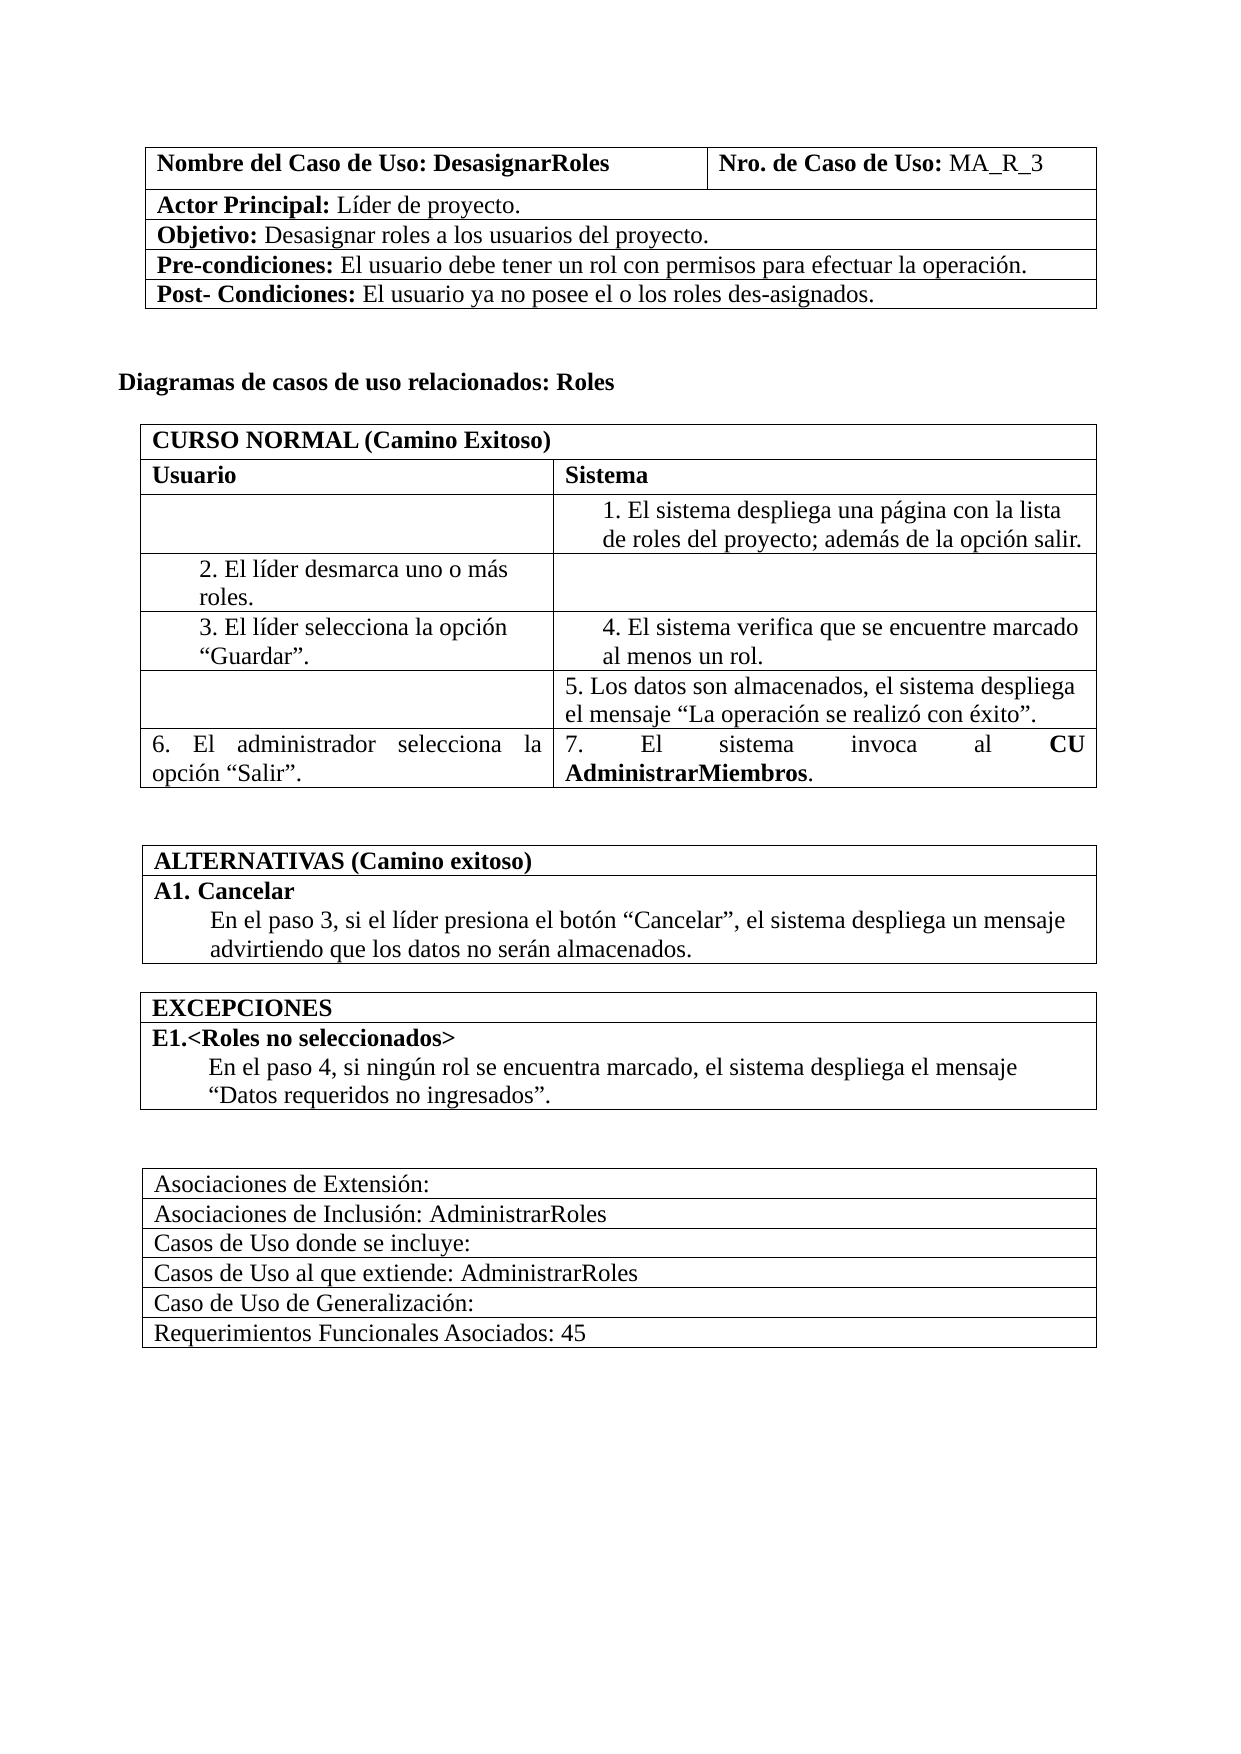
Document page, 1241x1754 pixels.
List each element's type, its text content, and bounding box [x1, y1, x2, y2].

table_cell Pre-condiciones: El usuario debe tener un rol con permisos para efectuar la operación. [146, 250, 1096, 278]
table_cell Post- Condiciones: El usuario ya no posee el o los roles des-asignados. [146, 280, 1096, 308]
table_cell 1. El sistema despliega una página con la lista de roles del proyecto; además de la opción salir. [554, 495, 1096, 553]
table_header Asociaciones de Extensión: [143, 1169, 1096, 1198]
table_cell Usuario [141, 460, 553, 494]
table_cell 7. El sistema invoca al CU AdministrarMiembros. [554, 729, 1096, 787]
table_cell Cancelar En el paso 3, si el líder presiona el botón “Cancelar”, el sistema despliega un mensaje advirtiendo que los datos no serán almacenados. [143, 876, 1096, 962]
table_cell 4. El sistema verifica que se encuentre marcado al menos un rol. [554, 612, 1096, 670]
table_cell 3. El líder selecciona la opción “Guardar”. [141, 612, 553, 670]
table_cell Asociaciones de Inclusión: AdministrarRoles [143, 1199, 1096, 1227]
table_cell [141, 671, 553, 728]
table_cell Casos de Uso al que extiende: AdministrarRoles [143, 1258, 1096, 1287]
table_cell Sistema [554, 460, 1096, 494]
table_cell Caso de Uso de Generalización: [143, 1288, 1096, 1317]
table_cell [141, 495, 553, 553]
table_cell 2. El líder desmarca uno o más roles. [141, 554, 553, 611]
table_header ALTERNATIVAS (Camino exitoso) [143, 846, 1096, 875]
table_cell [554, 554, 1096, 611]
table_cell E1.<Roles no seleccionados> En el paso 4, si ningún rol se encuentra marcado, el sistema despliega el mensaje “Datos requeridos no ingresados”. [141, 1023, 1096, 1109]
table_header Nombre del Caso de Uso: DesasignarRoles [146, 148, 707, 189]
table_cell Casos de Uso donde se incluye: [143, 1229, 1096, 1257]
table_header EXCEPCIONES [141, 993, 1096, 1022]
table_header CURSO NORMAL (Camino Exitoso) [141, 425, 1096, 459]
table_cell Requerimientos Funcionales Asociados: 45 [143, 1318, 1096, 1347]
table_cell 6. El administrador selecciona la opción “Salir”. [141, 729, 553, 787]
table_header Nro. de Caso de Uso: MA_R_3 [708, 148, 1096, 189]
text Diagramas de casos de uso relacionados: Roles [118, 367, 1122, 396]
table_cell Objetivo: Desasignar roles a los usuarios del proyecto. [146, 220, 1096, 249]
table_cell Actor Principal: Líder de proyecto. [146, 190, 1096, 219]
table_cell 5. Los datos son almacenados, el sistema despliega el mensaje “La operación se realizó con éxito”. [554, 671, 1096, 728]
